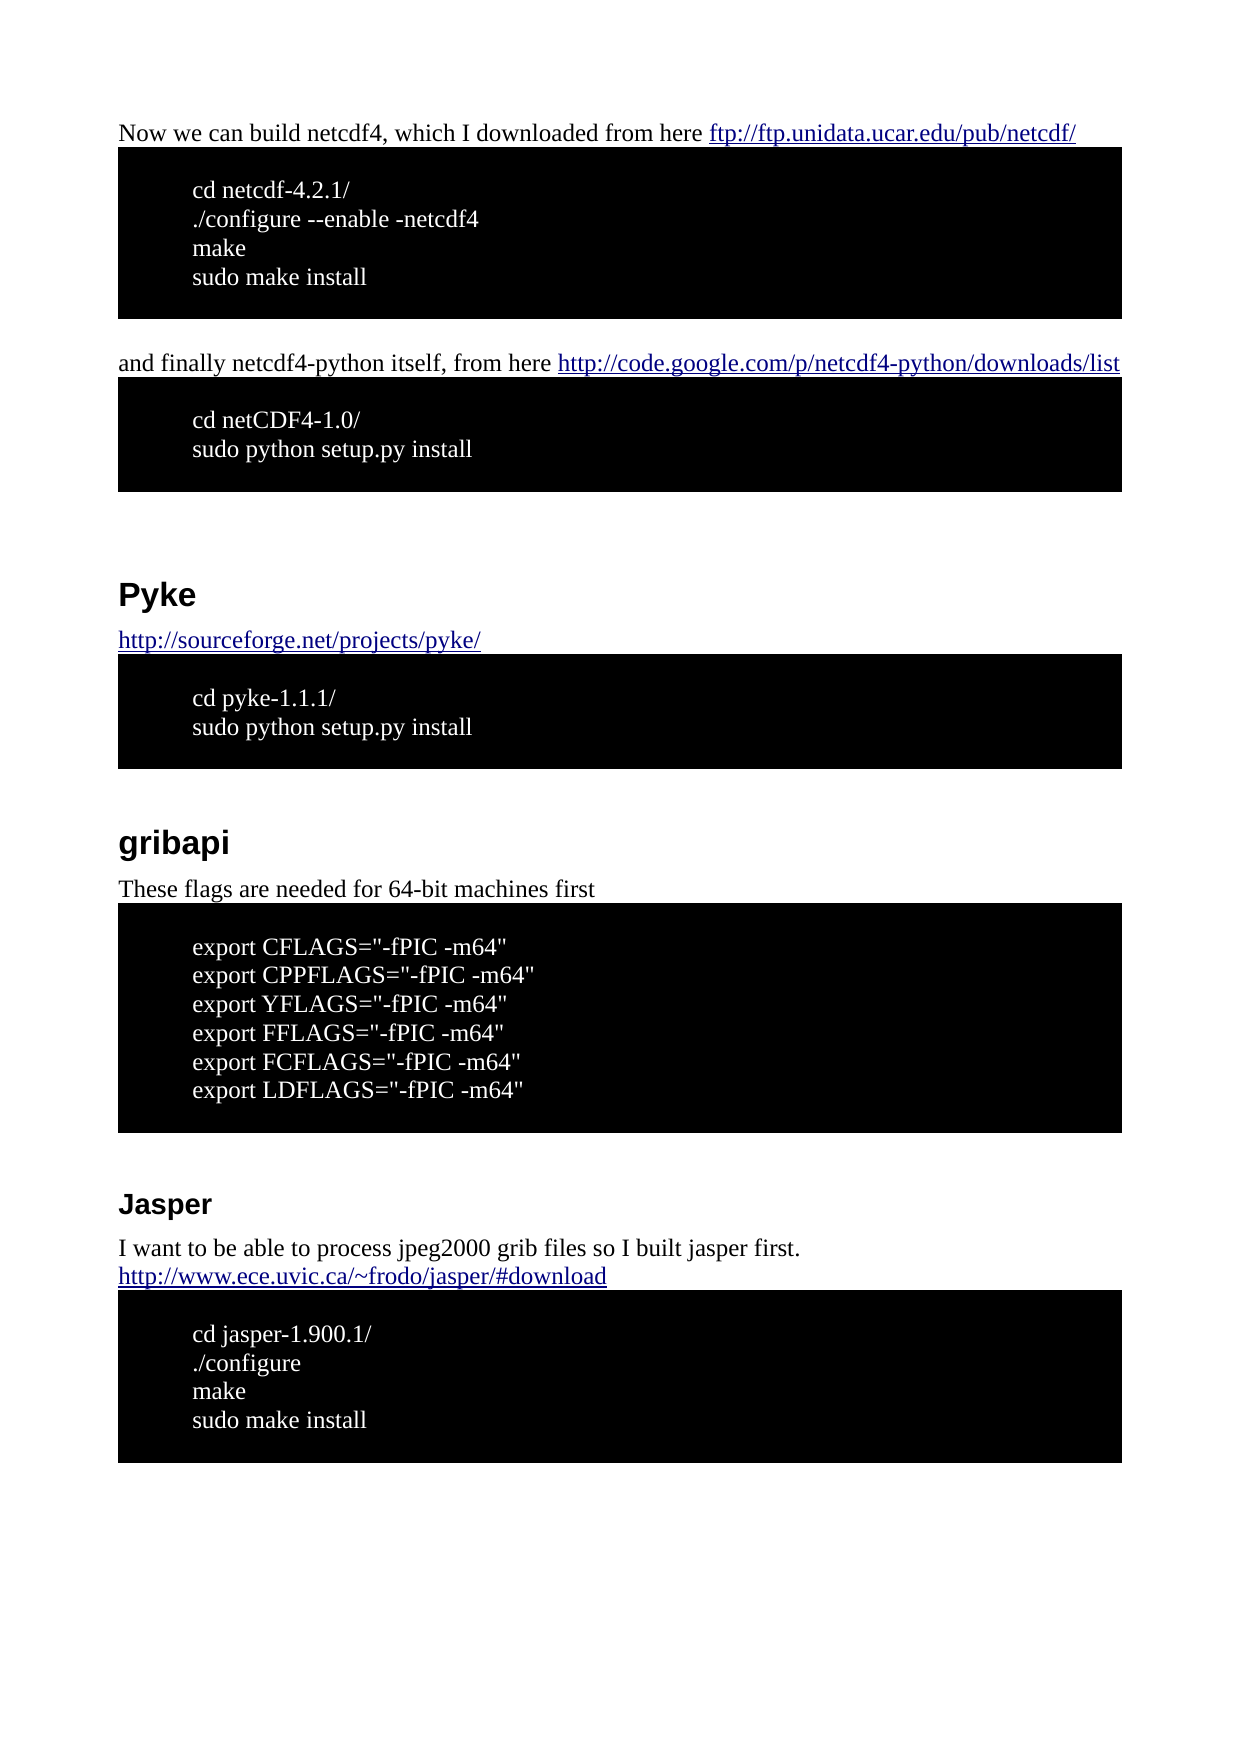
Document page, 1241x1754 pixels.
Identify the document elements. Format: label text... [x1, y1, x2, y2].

text http://www.ece.uvic.ca/~frodo/jasper/#download [118, 1261, 1122, 1290]
text These flags are needed for 64-bit machines first [118, 874, 1122, 903]
text cd pyke-1.1.1/ [118, 683, 1122, 712]
text cd netCDF4-1.0/ [118, 406, 1122, 434]
text ./configure [118, 1348, 1122, 1376]
text sudo make install [118, 262, 1122, 291]
text export CFLAGS="-fPIC -m64" [118, 932, 1122, 960]
subtitle Pyke [118, 574, 1122, 613]
text export FFLAGS="-fPIC -m64" [118, 1018, 1122, 1047]
text http://sourceforge.net/projects/pyke/ [118, 626, 1122, 654]
text export FCFLAGS="-fPIC -m64" [118, 1047, 1122, 1075]
text export YFLAGS="-fPIC -m64" [118, 989, 1122, 1018]
text make [118, 233, 1122, 262]
text sudo python setup.py install [118, 434, 1122, 463]
text export LDFLAGS="-fPIC -m64" [118, 1075, 1122, 1104]
text cd netcdf-4.2.1/ [118, 176, 1122, 204]
text and finally netcdf4-python itself, from here http://code.google.com/p/netcdf4-python/downloads/list [118, 348, 1122, 377]
subtitle Jasper [118, 1187, 1122, 1220]
text Now we can build netcdf4, which I downloaded from here ftp://ftp.unidata.ucar.edu/pub/netcdf/ [118, 118, 1122, 147]
text cd jasper-1.900.1/ [118, 1319, 1122, 1348]
text ./configure --enable -netcdf4 [118, 204, 1122, 233]
text sudo make install [118, 1405, 1122, 1434]
text sudo python setup.py install [118, 712, 1122, 741]
text make [118, 1376, 1122, 1405]
text export CPPFLAGS="-fPIC -m64" [118, 960, 1122, 989]
subtitle gribapi [118, 823, 1122, 862]
text I want to be able to process jpeg2000 grib files so I built jasper first. [118, 1233, 1122, 1261]
